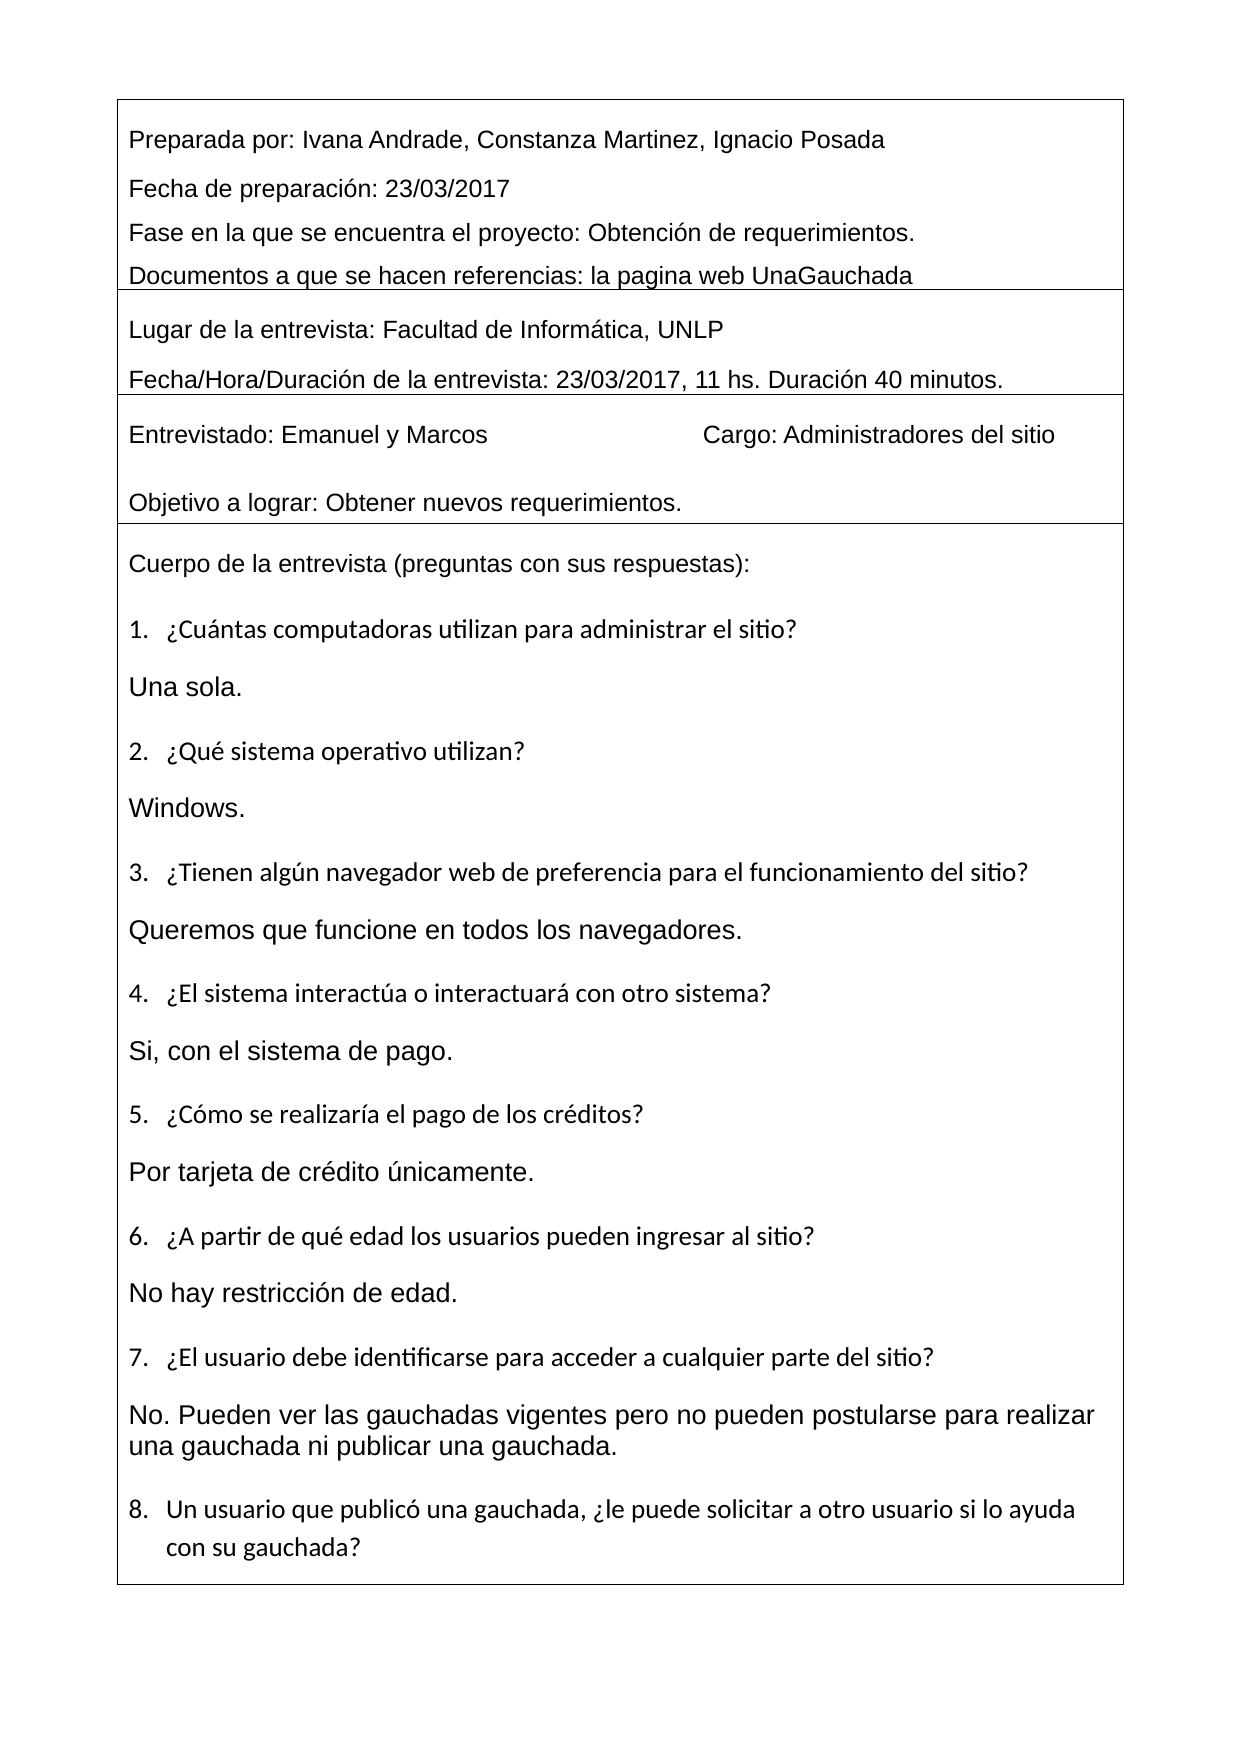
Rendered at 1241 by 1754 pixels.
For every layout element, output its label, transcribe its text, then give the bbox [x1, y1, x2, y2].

table_cell Entrevistado: Emanuel y Marcos Cargo: Administradores del sitio Objetivo a lograr: Obtener nuevos requerimientos. [118, 395, 1123, 523]
table_header Preparada por: Ivana Andrade, Constanza Martinez, Ignacio Posada Fecha de preparación: 23/03/2017 Fase en la que se encuentra el proyecto: Obtención de requerimientos. Documentos a que se hacen referencias: la pagina web UnaGauchada [118, 100, 1123, 289]
table_cell Lugar de la entrevista: Facultad de Informática, UNLP Fecha/Hora/Duración de la entrevista: 23/03/2017, 11 hs. Duración 40 minutos. [118, 290, 1123, 393]
table_cell Cuerpo de la entrevista (preguntas con sus respuestas): ¿Cuántas computadoras utilizan para administrar el sitio? Una sola. ¿Qué sistema operativo utilizan? Windows. ¿Tienen algún navegador web de preferencia para el funcionamiento del sitio? Queremos que funcione en todos los navegadores. ¿El sistema interactúa o interactuará con otro sistema? Si, con el sistema de pago. ¿Cómo se realizaría el pago de los créditos? Por tarjeta de crédito únicamente. ¿A partir de qué edad los usuarios pueden ingresar al sitio? No hay restricción de edad. ¿El usuario debe identificarse para acceder a cualquier parte del sitio? No. Pueden ver las gauchadas vigentes pero no pueden postularse para realizar una gauchada ni publicar una gauchada. Un usuario que publicó una gauchada, ¿le puede solicitar a otro usuario si lo ayuda con su gauchada? [118, 524, 1123, 1584]
